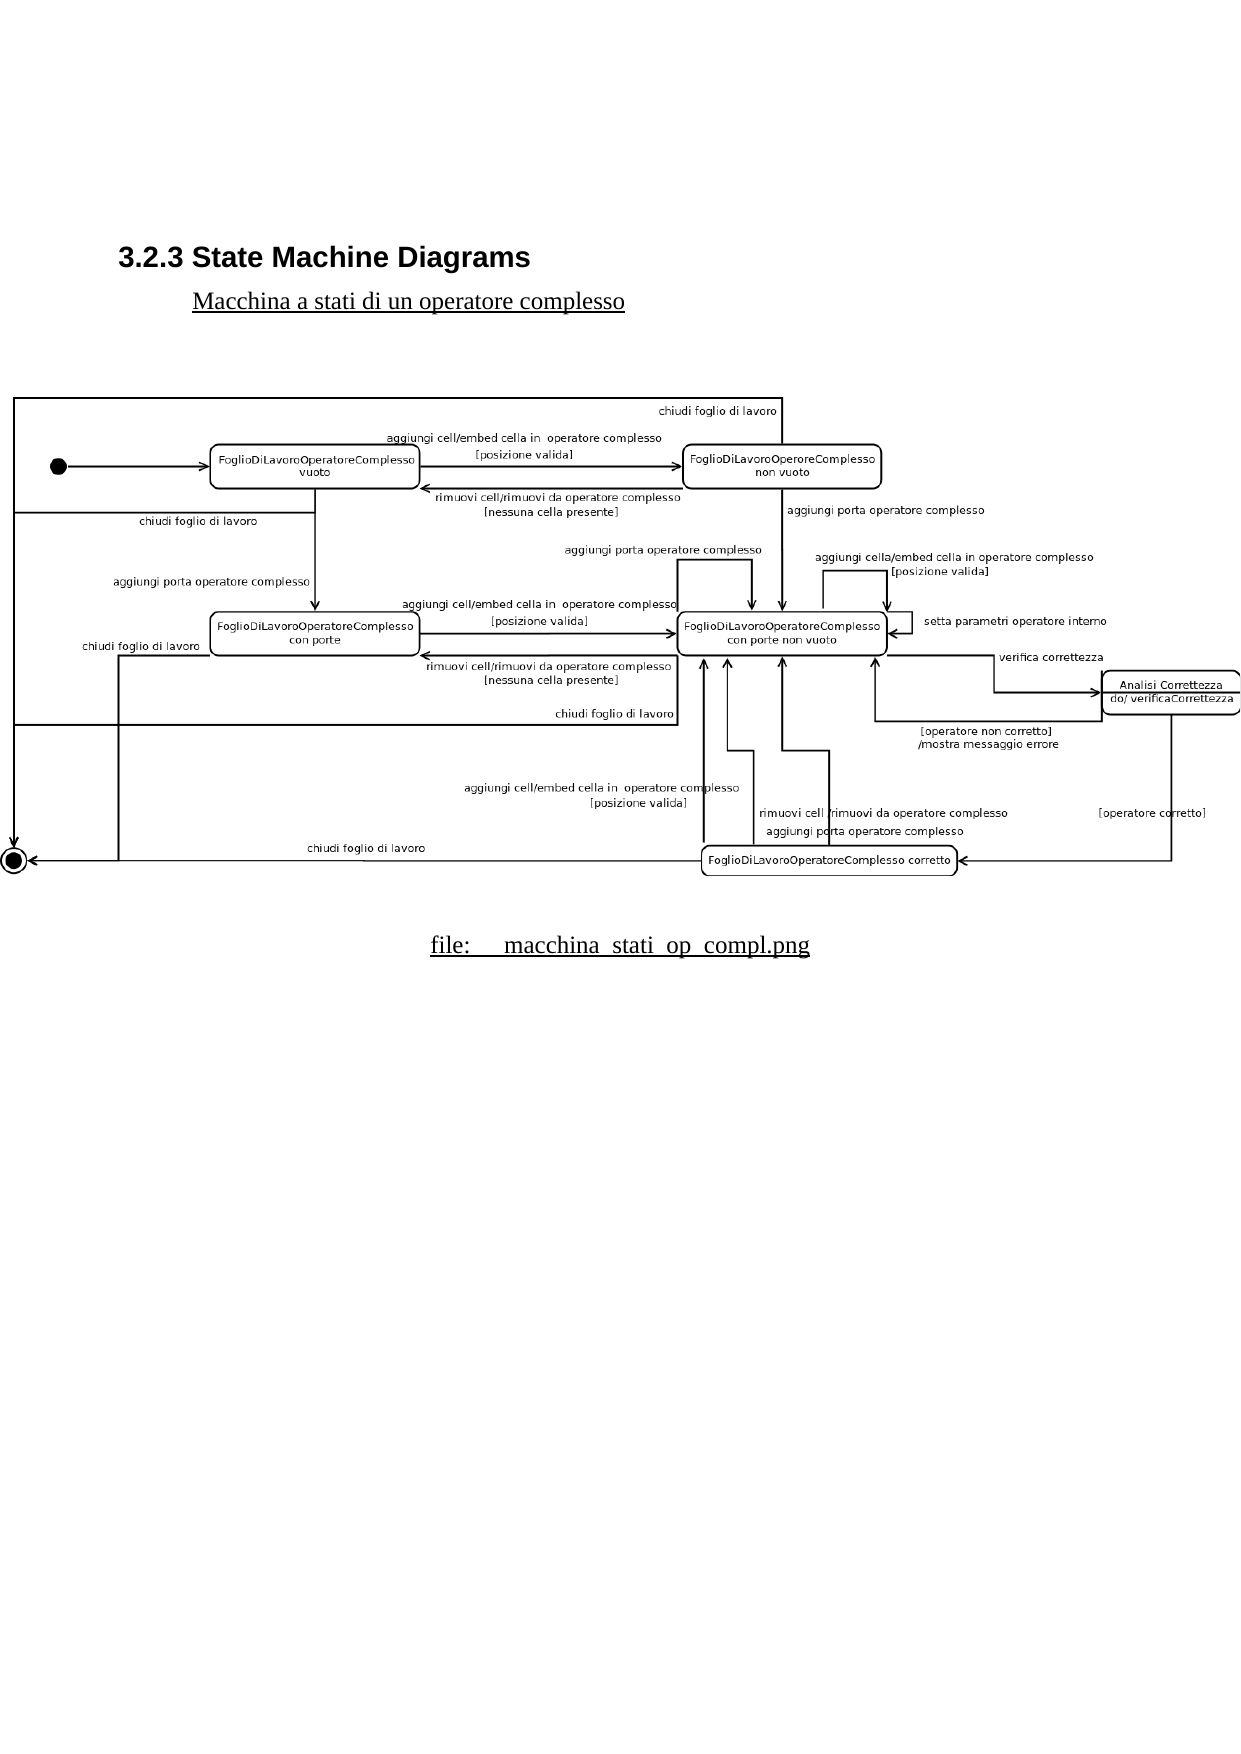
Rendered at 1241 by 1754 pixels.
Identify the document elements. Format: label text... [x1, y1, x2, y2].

subtitle 3.2.3 State Machine Diagrams [118, 240, 1122, 274]
picture [0, 379, 1241, 876]
text Macchina a stati di un operatore complesso [118, 286, 1122, 315]
text file: macchina_stati_op_compl.png [118, 930, 1122, 959]
